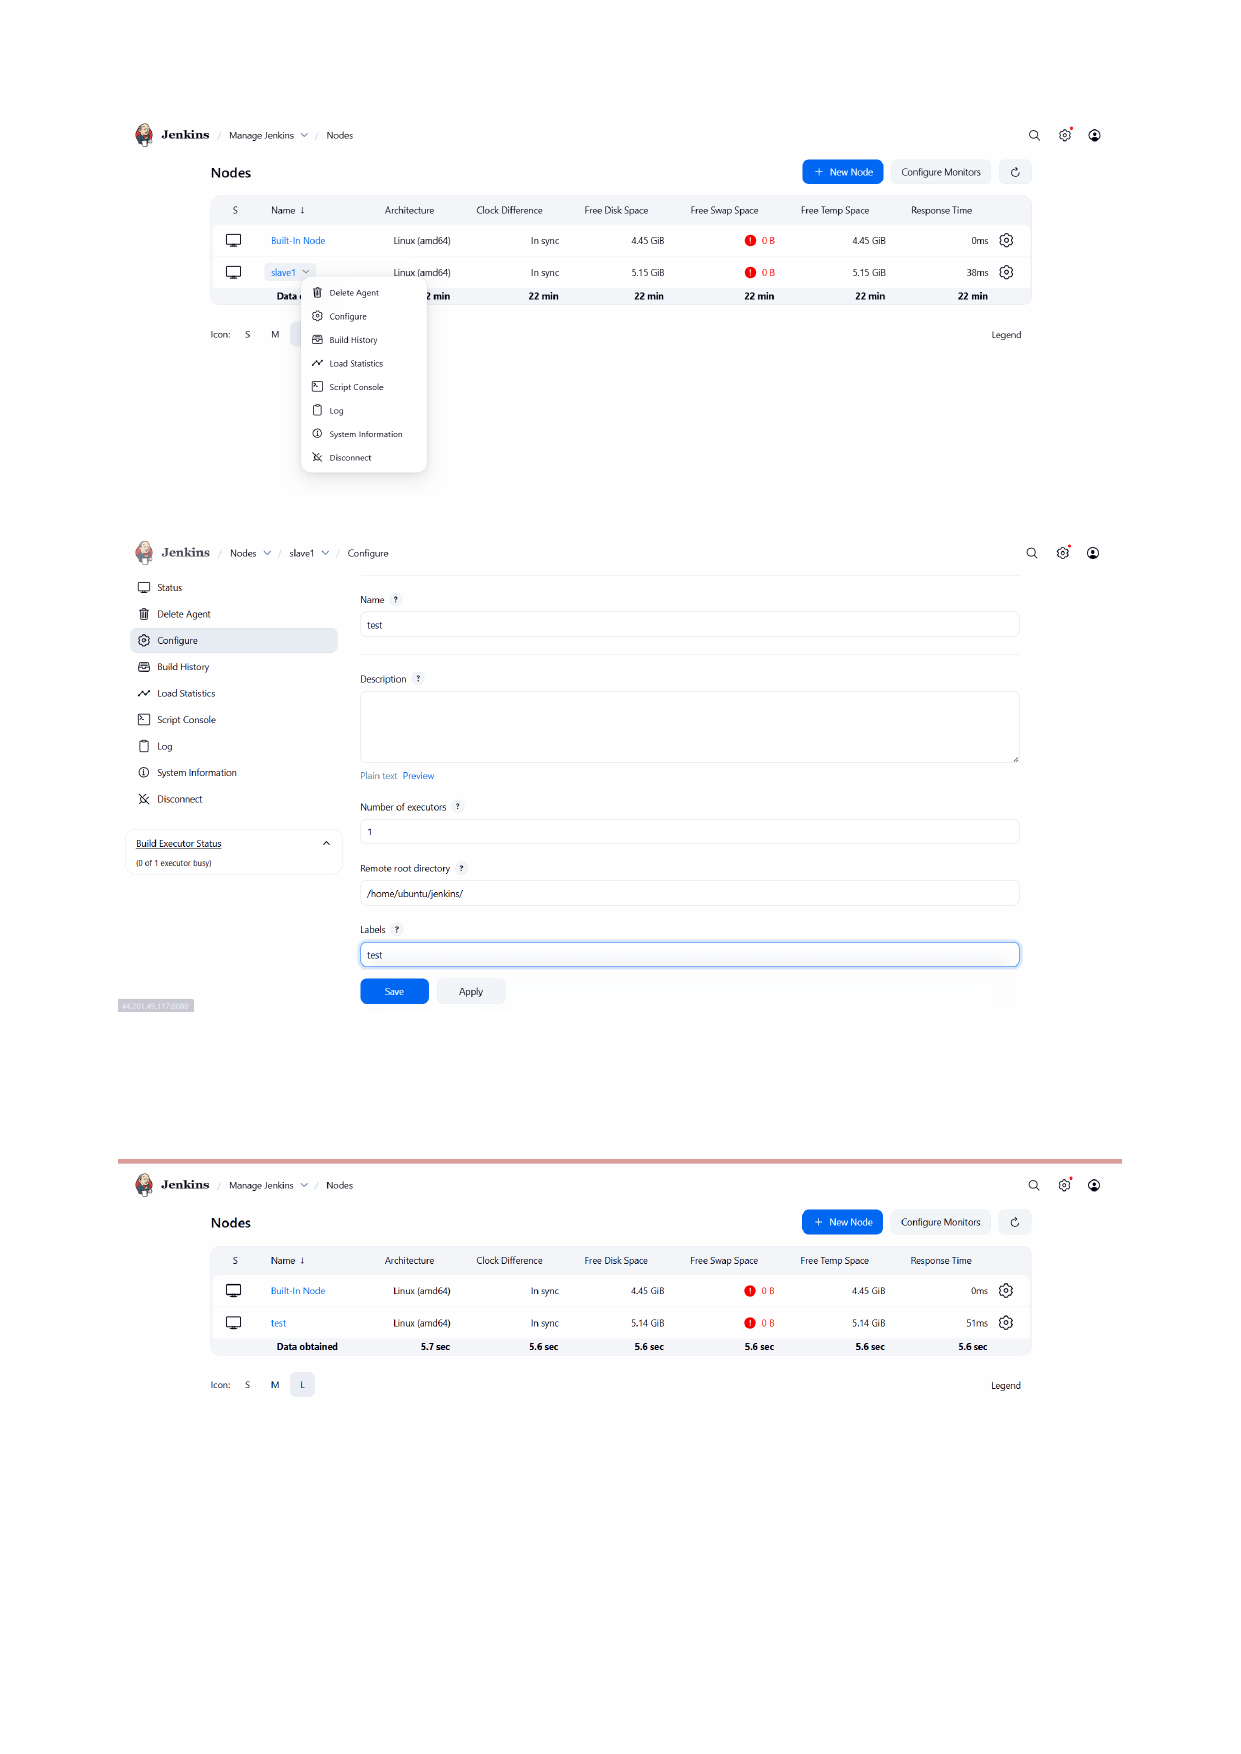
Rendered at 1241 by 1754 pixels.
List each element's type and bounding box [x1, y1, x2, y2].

picture [118, 118, 1123, 497]
picture [118, 533, 1123, 1012]
picture [118, 1159, 1123, 1409]
